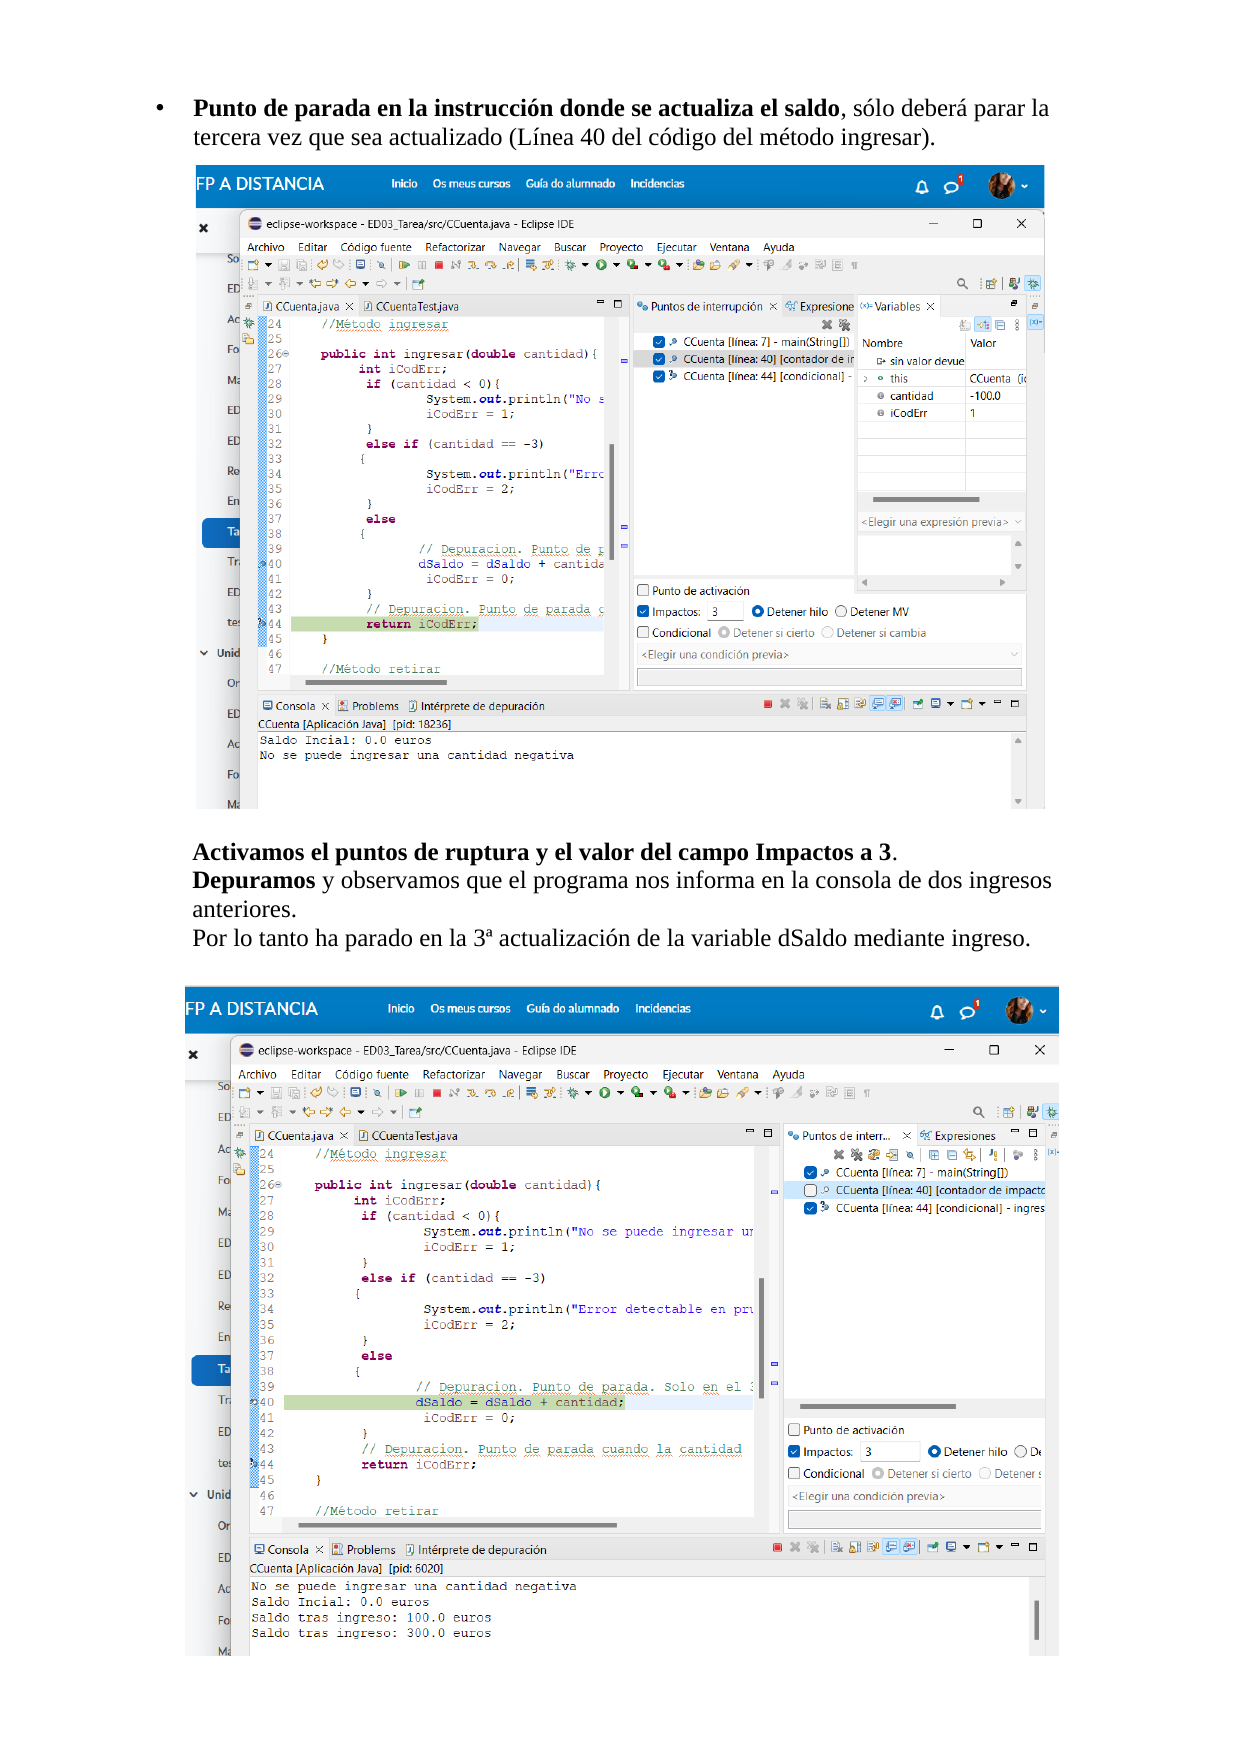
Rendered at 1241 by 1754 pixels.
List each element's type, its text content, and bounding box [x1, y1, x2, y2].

text Por lo tanto ha parado en la 3ª actualización de la variable dSaldo mediante ingreso. [118, 923, 1122, 952]
list Punto de parada en la instrucción donde se actualiza el saldo, sólo deberá parar la tercera vez que sea actualizado (Línea 40 del código del método ingresar). [156, 93, 1122, 151]
picture [185, 985, 1059, 1656]
text Depuramos y observamos que el programa nos informa en la consola de dos ingresos anteriores. [118, 866, 1122, 923]
picture [195, 165, 1045, 809]
text Activamos el puntos de ruptura y el valor del campo Impactos a 3. [118, 837, 1122, 866]
